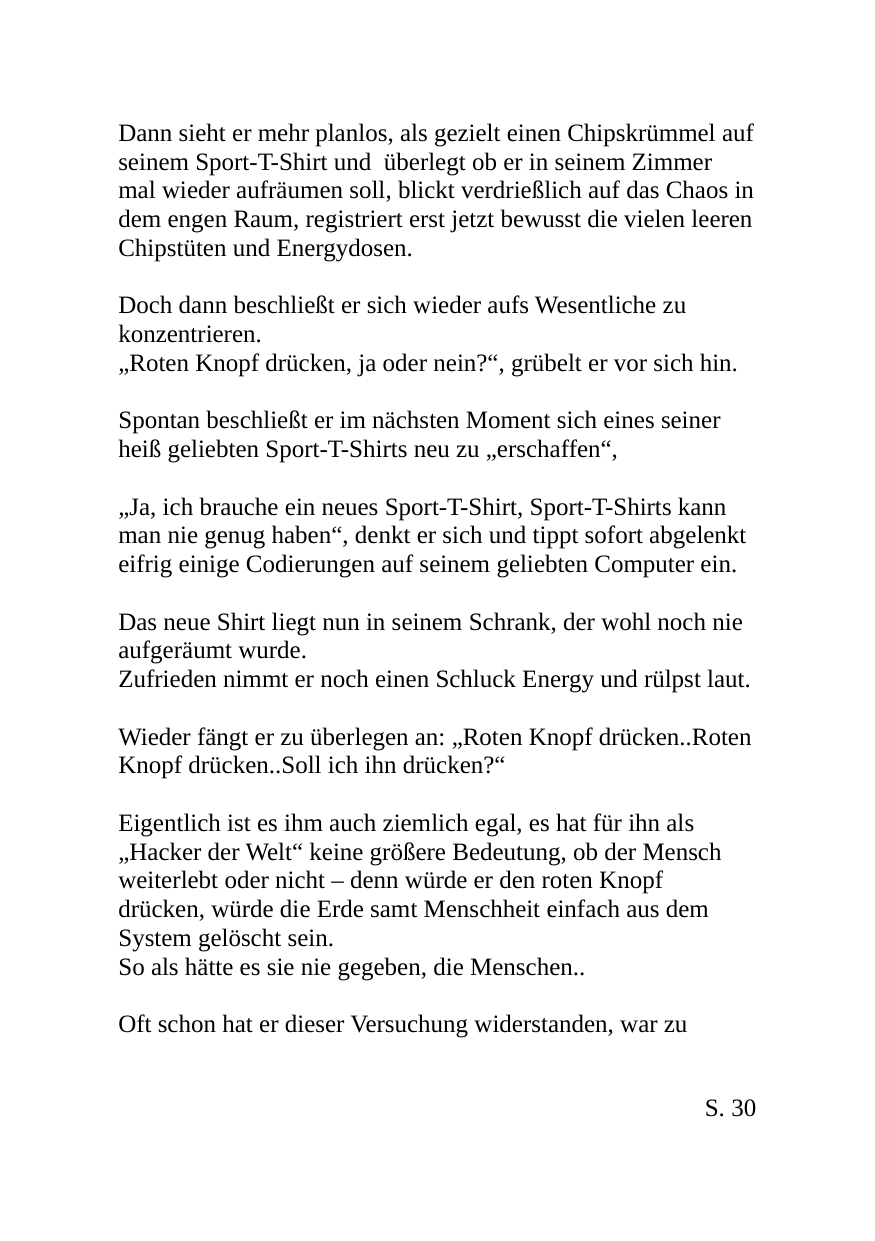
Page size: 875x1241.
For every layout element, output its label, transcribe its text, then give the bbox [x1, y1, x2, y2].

text Dann sieht er mehr planlos, als gezielt einen Chipskrümmel auf seinem Sport-T-Shirt und überlegt ob er in seinem Zimmer mal wieder aufräumen soll, blickt verdrießlich auf das Chaos in dem engen Raum, registriert erst jetzt bewusst die vielen leeren Chipstüten und Energydosen. [118, 118, 756, 262]
text Eigentlich ist es ihm auch ziemlich egal, es hat für ihn als „Hacker der Welt“ keine größere Bedeutung, ob der Mensch weiterlebt oder nicht – denn würde er den roten Knopf drücken, würde die Erde samt Menschheit einfach aus dem System gelöscht sein. [118, 808, 756, 952]
text „Roten Knopf drücken, ja oder nein?“, grübelt er vor sich hin. [118, 348, 756, 377]
text So als hätte es sie nie gegeben, die Menschen.. [118, 952, 756, 981]
text Wieder fängt er zu überlegen an: „Roten Knopf drücken..Roten Knopf drücken..Soll ich ihn drücken?“ [118, 722, 756, 779]
text Zufrieden nimmt er noch einen Schluck Energy und rülpst laut. [118, 664, 756, 693]
text Das neue Shirt liegt nun in seinem Schrank, der wohl noch nie aufgeräumt wurde. [118, 607, 756, 664]
text Oft schon hat er dieser Versuchung widerstanden, war zu [118, 1009, 756, 1038]
text Spontan beschließt er im nächsten Moment sich eines seiner heiß geliebten Sport-T-Shirts neu zu „erschaffen“, [118, 406, 756, 463]
text Doch dann beschließt er sich wieder aufs Wesentliche zu konzentrieren. [118, 291, 756, 348]
text „Ja, ich brauche ein neues Sport-T-Shirt, Sport-T-Shirts kann man nie genug haben“, denkt er sich und tippt sofort abgelenkt eifrig einige Codierungen auf seinem geliebten Computer ein. [118, 492, 756, 578]
